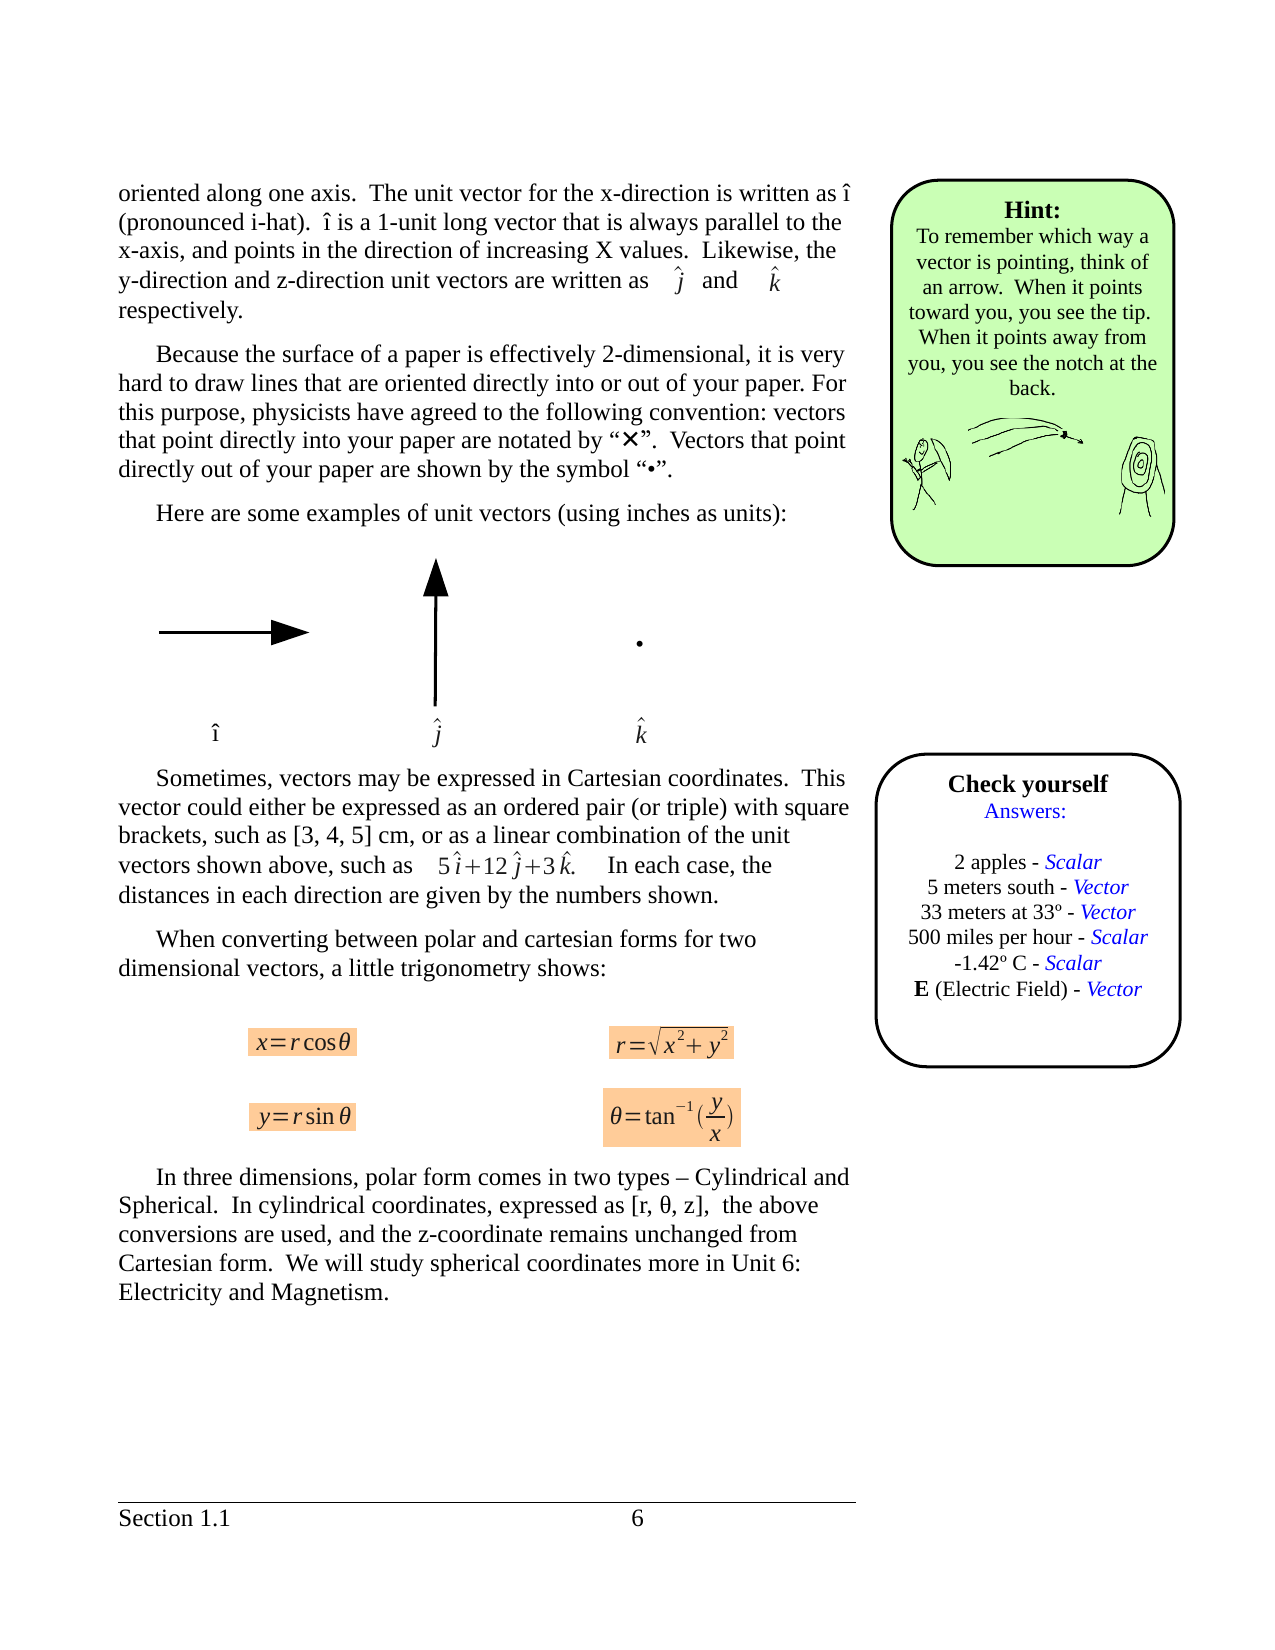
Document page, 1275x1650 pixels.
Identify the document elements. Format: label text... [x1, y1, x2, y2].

picture [902, 418, 1165, 517]
text oriented along one axis. The unit vector for the x-direction is written as î (pronounced i-hat). î is a 1-unit long vector that is always parallel to the x-axis, and points in the direction of increasing X values. Likewise, the y-direction and z-direction unit vectors are written as and respectively. [118, 178, 856, 324]
table_header [118, 1026, 487, 1059]
text In three dimensions, polar form comes in two types – Cylindrical and Spherical. In cylindrical coordinates, expressed as [r, θ, z], the above conversions are used, and the z-coordinate remains unchanged from Cartesian form. We will study spherical coordinates more in Unit 6: Electricity and Magnetism. [118, 1162, 856, 1306]
table_cell [741, 1088, 856, 1147]
table_cell [487, 1059, 856, 1088]
table_header [734, 1026, 856, 1059]
text Here are some examples of unit vectors (using inches as units): [118, 498, 856, 527]
table_cell [118, 1088, 487, 1147]
table_header [487, 1026, 609, 1059]
text • [437, 629, 856, 658]
text Sometimes, vectors may be expressed in Cartesian coordinates. This vector could either be expressed as an ordered pair (or triple) with square brackets, such as [3, 4, 5] cm, or as a linear combination of the unit vectors shown above, such as In each case, the distances in each direction are given by the numbers shown. [118, 763, 856, 909]
text When converting between polar and cartesian forms for two dimensional vectors, a little trigonometry shows: [118, 924, 856, 982]
table_cell [487, 1088, 603, 1147]
text [118, 629, 434, 658]
text î [118, 717, 856, 748]
text Because the surface of a paper is effectively 2-dimensional, it is very hard to draw lines that are oriented directly into or out of your paper. For this purpose, physicists have agreed to the following convention: vectors that point directly into your paper are notated by “”. Vectors that point directly out of your paper are shown by the symbol “•”. [118, 339, 856, 483]
table_cell [118, 1059, 487, 1088]
